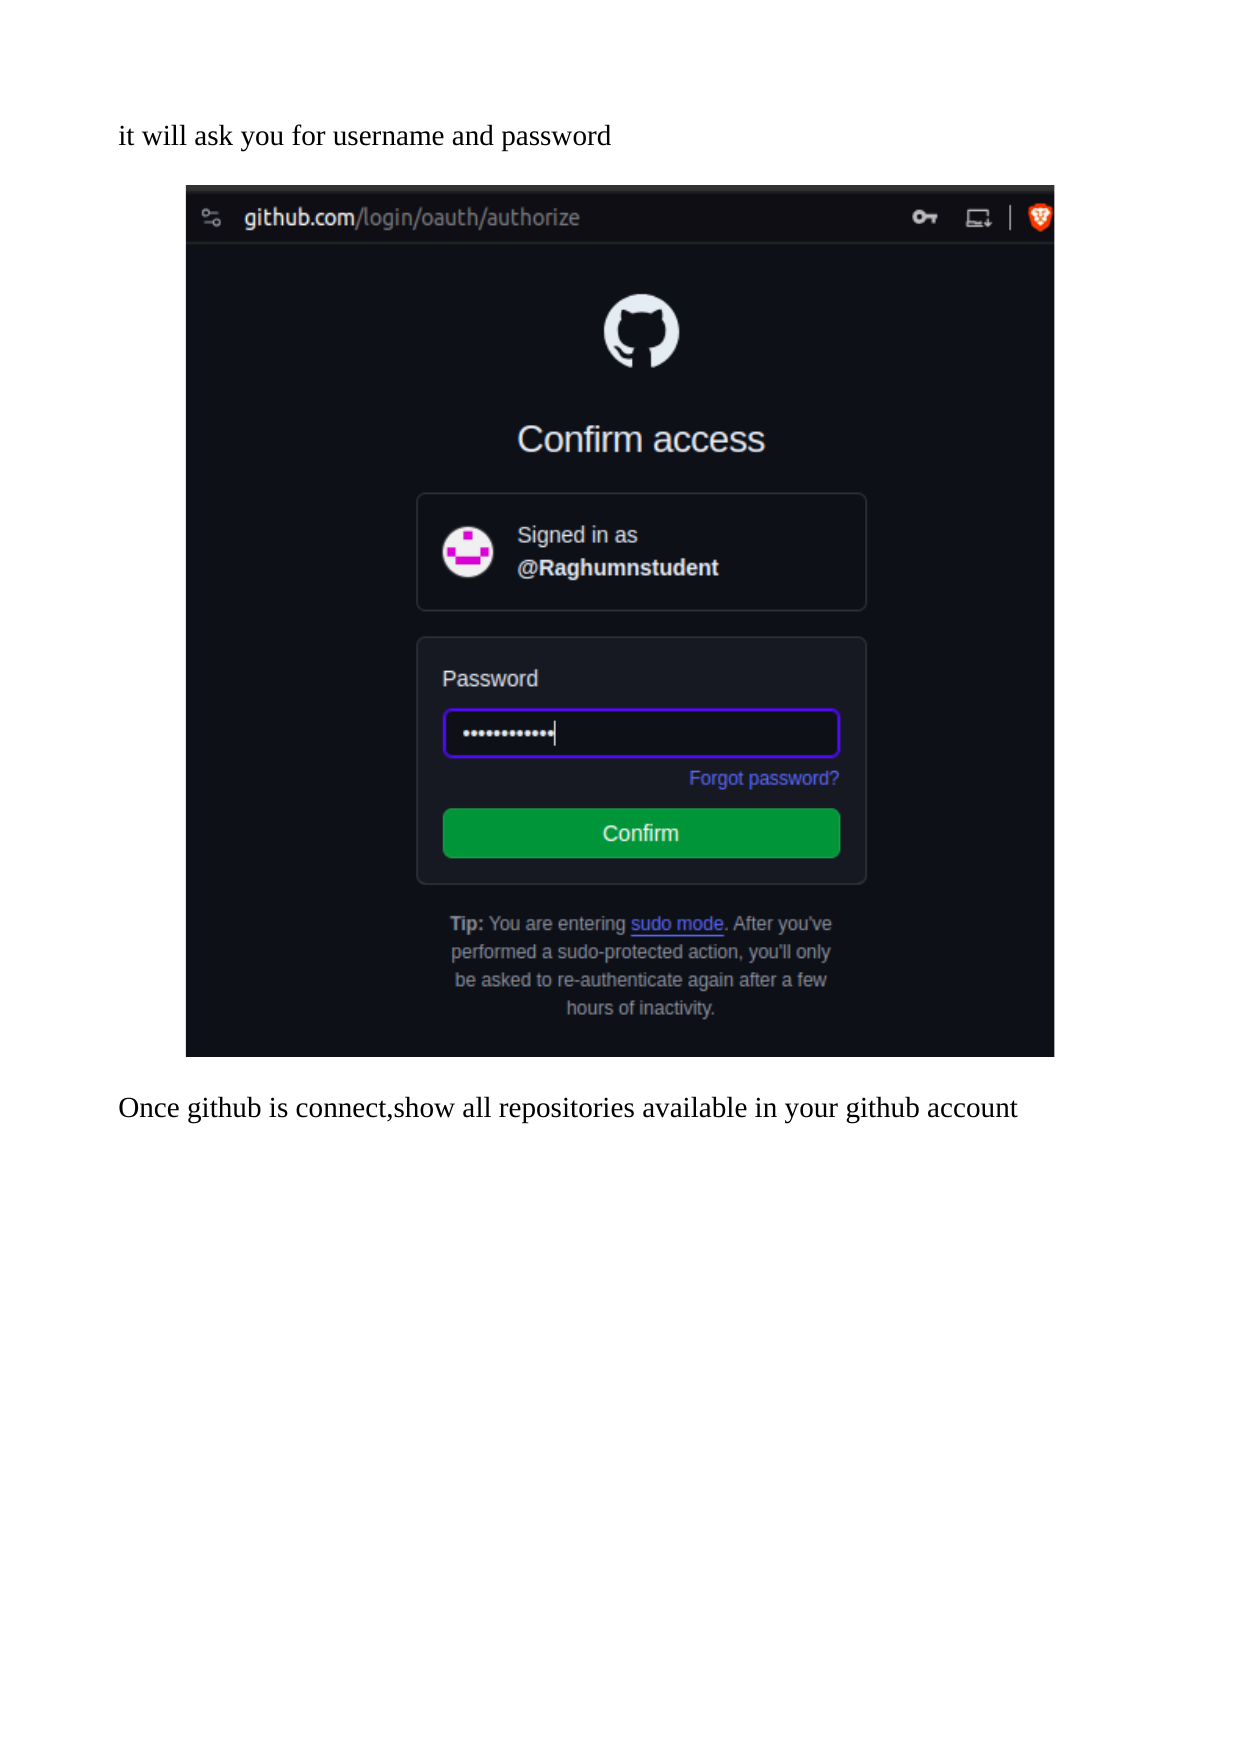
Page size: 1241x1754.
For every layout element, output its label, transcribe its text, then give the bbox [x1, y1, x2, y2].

picture [185, 185, 1055, 1057]
text Once github is connect,show all repositories available in your github account [118, 1091, 1122, 1124]
text it will ask you for username and password [118, 118, 1122, 152]
